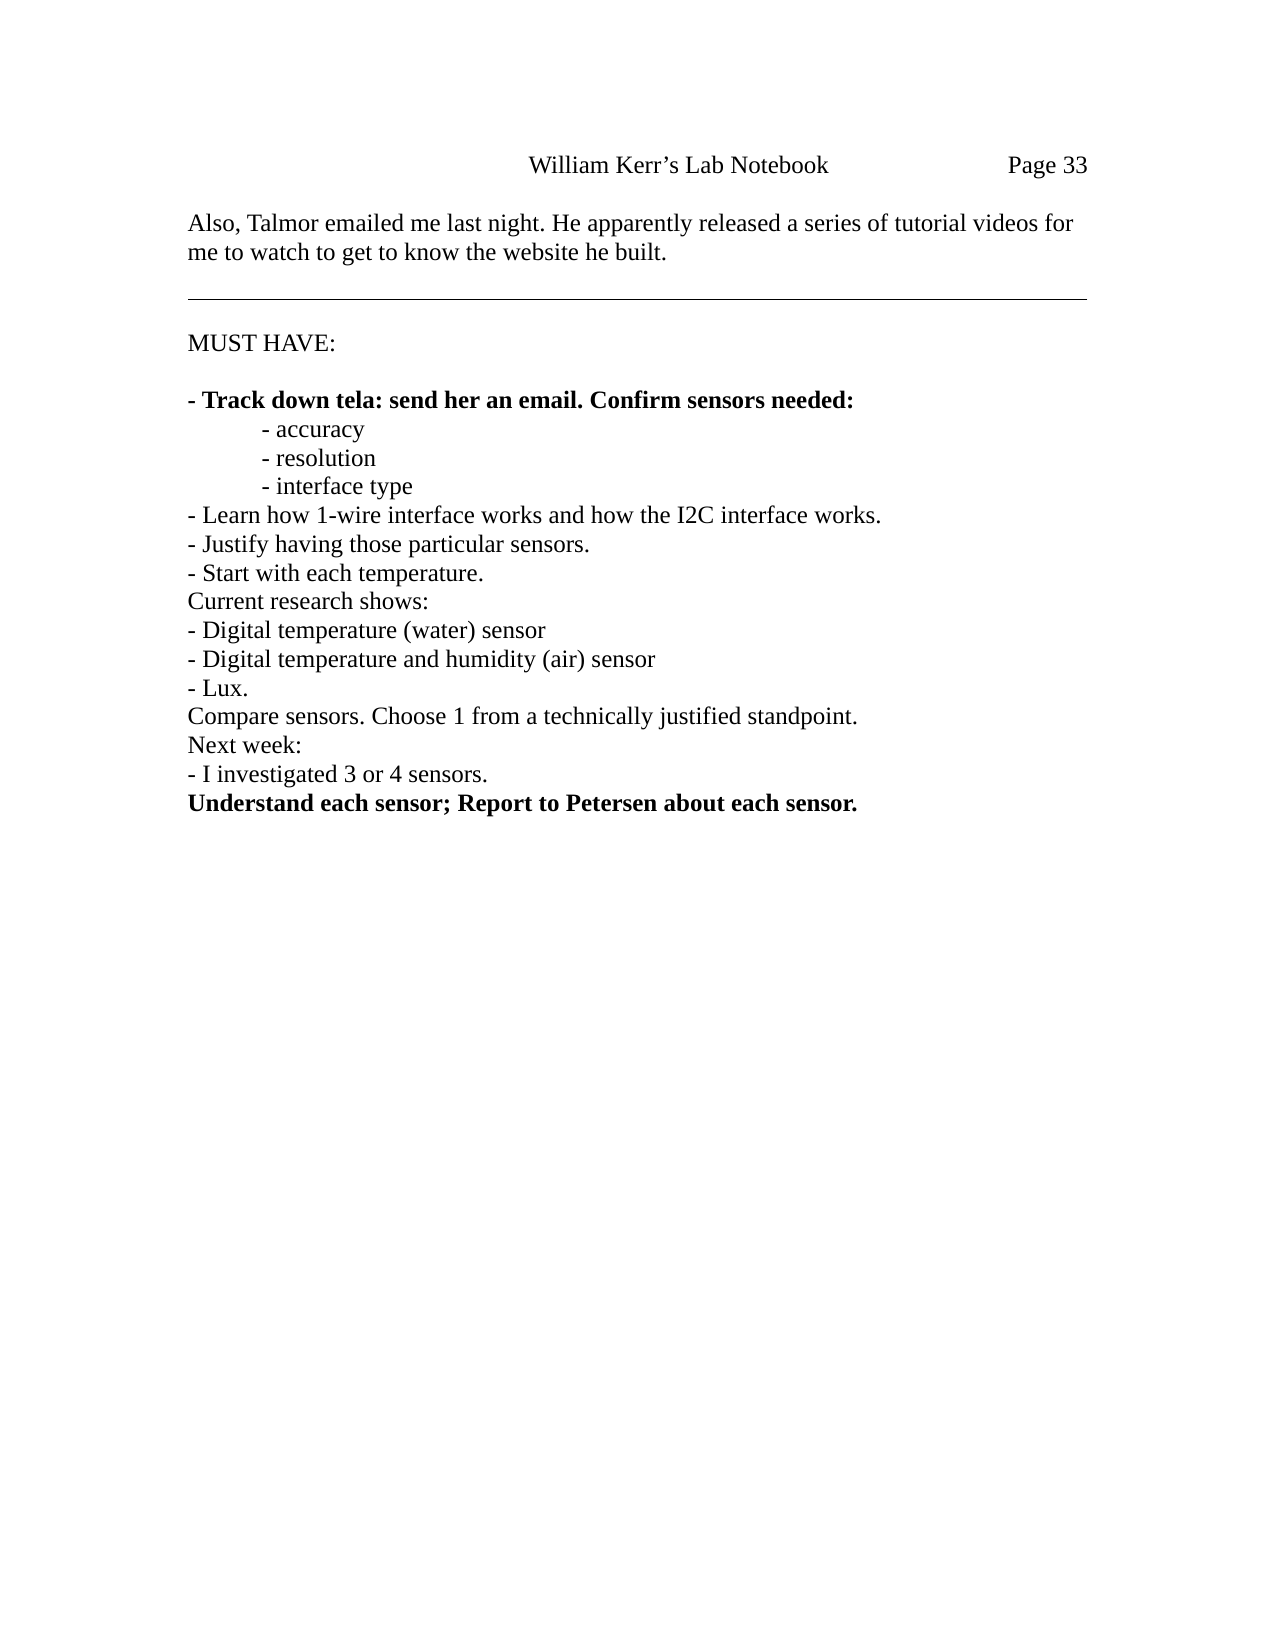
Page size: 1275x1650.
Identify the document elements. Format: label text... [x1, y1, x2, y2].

text - resolution [187, 443, 1087, 471]
text - Track down tela: send her an email. Confirm sensors needed: [187, 385, 1087, 414]
text Current research shows: [187, 586, 1087, 615]
text - accuracy [187, 414, 1087, 443]
text - Justify having those particular sensors. [187, 529, 1087, 558]
text - interface type [187, 471, 1087, 500]
text - Learn how 1-wire interface works and how the I2C interface works. [187, 500, 1087, 529]
text - Digital temperature and humidity (air) sensor [187, 644, 1087, 673]
text Compare sensors. Choose 1 from a technically justified standpoint. [187, 701, 1087, 730]
text Also, Talmor emailed me last night. He apparently released a series of tutorial videos for me to watch to get to know the website he built. [187, 208, 1087, 266]
text Next week: [187, 730, 1087, 759]
text - Digital temperature (water) sensor [187, 615, 1087, 644]
text - I investigated 3 or 4 sensors. [187, 759, 1087, 788]
text Understand each sensor; Report to Petersen about each sensor. [187, 788, 1087, 816]
text - Start with each temperature. [187, 558, 1087, 586]
text MUST HAVE: [187, 328, 1087, 356]
text - Lux. [187, 673, 1087, 701]
